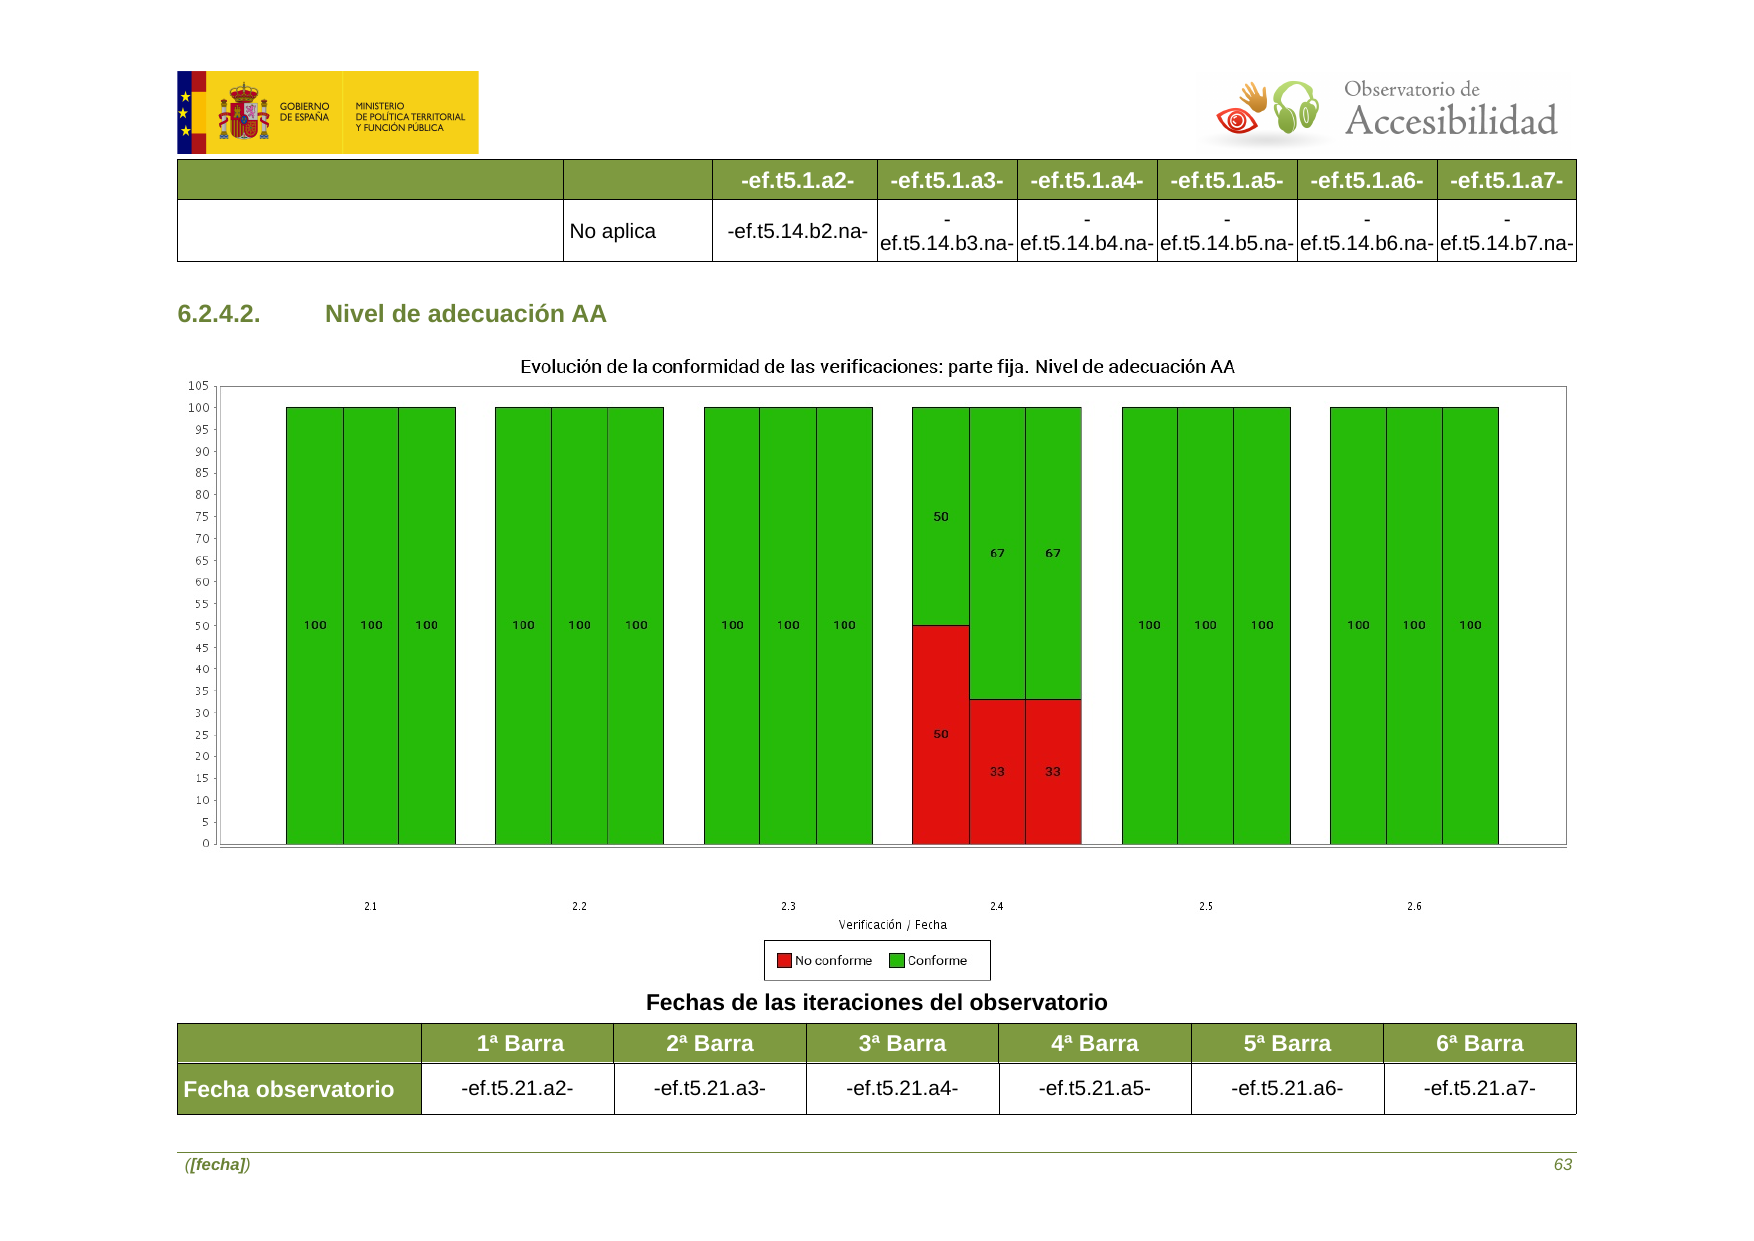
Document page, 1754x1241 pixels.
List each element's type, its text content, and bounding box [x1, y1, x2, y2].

table_cell -ef.t5.21.a6- [1192, 1064, 1384, 1114]
table_cell -ef.t5.21.a7- [1385, 1064, 1576, 1114]
table_header 4ª Barra [999, 1024, 1191, 1062]
table_header -ef.t5.1.a7- [1438, 160, 1576, 199]
picture [177, 71, 479, 154]
table_header 3ª Barra [807, 1024, 998, 1062]
table_cell No aplica [564, 200, 712, 261]
table_cell -ef.t5.21.a2- [422, 1064, 614, 1114]
table_cell -ef.t5.14.b3.na- [878, 200, 1017, 261]
table_cell -ef.t5.14.b2.na- [713, 200, 877, 261]
table_header -ef.t5.1.a4- [1018, 160, 1157, 199]
table_cell -ef.t5.14.b7.na- [1438, 200, 1576, 261]
table_cell [178, 200, 563, 261]
table_cell -ef.t5.21.a5- [1000, 1064, 1191, 1114]
table_cell -ef.t5.14.b6.na- [1298, 200, 1437, 261]
table_header -ef.t5.1.a5- [1158, 160, 1297, 199]
table_cell -ef.t5.21.a4- [807, 1064, 999, 1114]
text Fechas de las iteraciones del observatorio [177, 981, 1577, 1015]
table_cell -ef.t5.21.a3- [615, 1064, 806, 1114]
table_header 5ª Barra [1192, 1024, 1383, 1062]
table_cell Fecha observatorio [178, 1064, 421, 1114]
table_cell -ef.t5.14.b5.na- [1158, 200, 1297, 261]
table_header -ef.t5.1.a6- [1298, 160, 1437, 199]
picture [1196, 72, 1572, 154]
table_header [178, 1024, 421, 1062]
table_header 6ª Barra [1384, 1024, 1576, 1062]
table_header 1ª Barra [422, 1024, 613, 1062]
table_header -ef.t5.1.a2- [713, 160, 877, 199]
table_header 2ª Barra [614, 1024, 806, 1062]
picture [177, 355, 1577, 981]
table_cell -ef.t5.14.b4.na- [1018, 200, 1157, 261]
table_header [178, 160, 563, 199]
table_header -ef.t5.1.a3- [878, 160, 1017, 199]
table_header [564, 160, 712, 199]
subtitle Nivel de adecuación AA [177, 299, 1577, 328]
